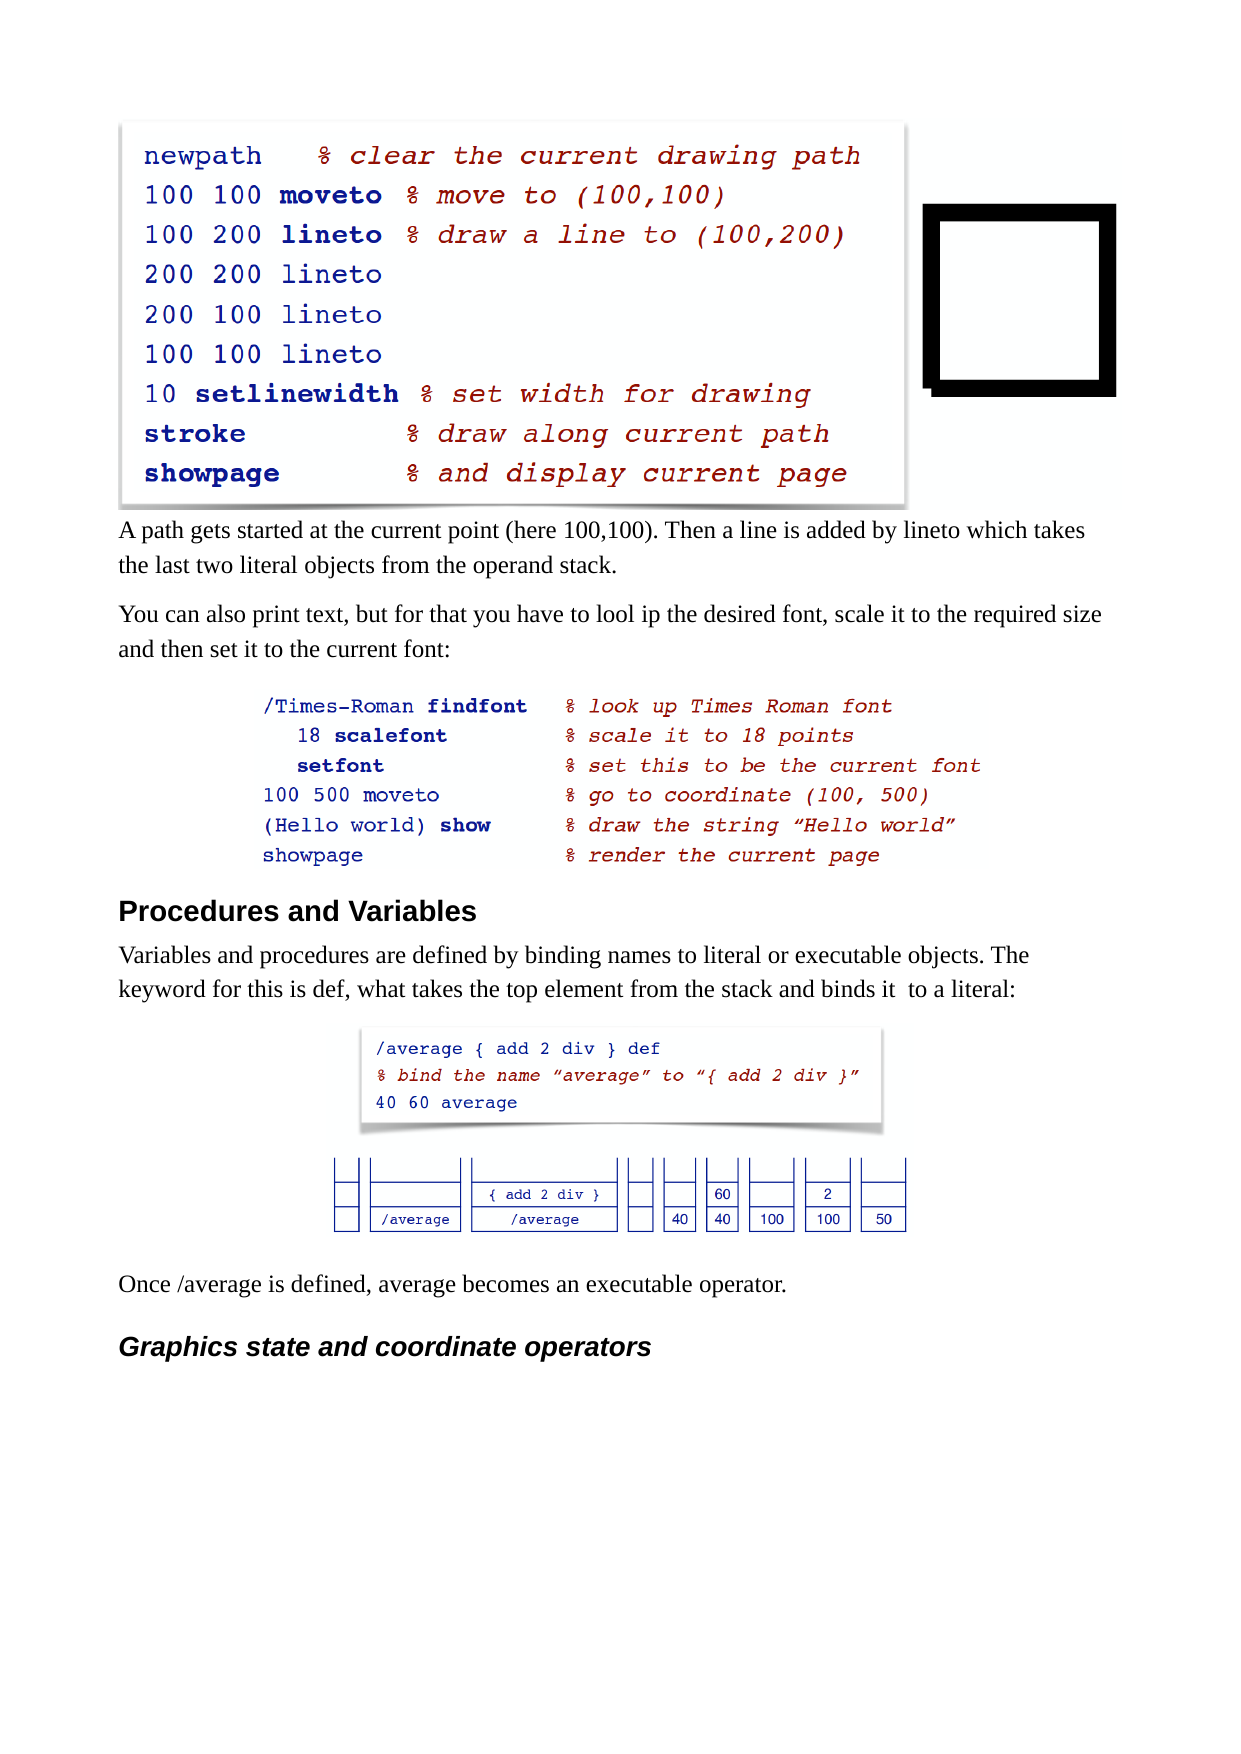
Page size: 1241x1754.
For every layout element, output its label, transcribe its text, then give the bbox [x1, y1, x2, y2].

text You can also print text, but for that you have to lool ip the desired font, scale it to the required size and then set it to the current font: [118, 599, 1122, 662]
picture [248, 682, 992, 872]
picture [118, 118, 1123, 510]
picture [325, 1023, 915, 1237]
subtitle Procedures and Variables [118, 893, 1122, 927]
text A path gets started at the current point (here 100,100). Then a line is added by lineto which takes the last two literal objects from the operand stack. [118, 510, 1122, 579]
text Once /average is defined, average becomes an executable operator. [118, 1269, 1122, 1297]
subtitle Graphics state and coordinate operators [118, 1330, 1122, 1362]
text Variables and procedures are defined by binding names to literal or executable objects. The keyword for this is def, what takes the top element from the stack and binds it to a literal: [118, 940, 1122, 1003]
